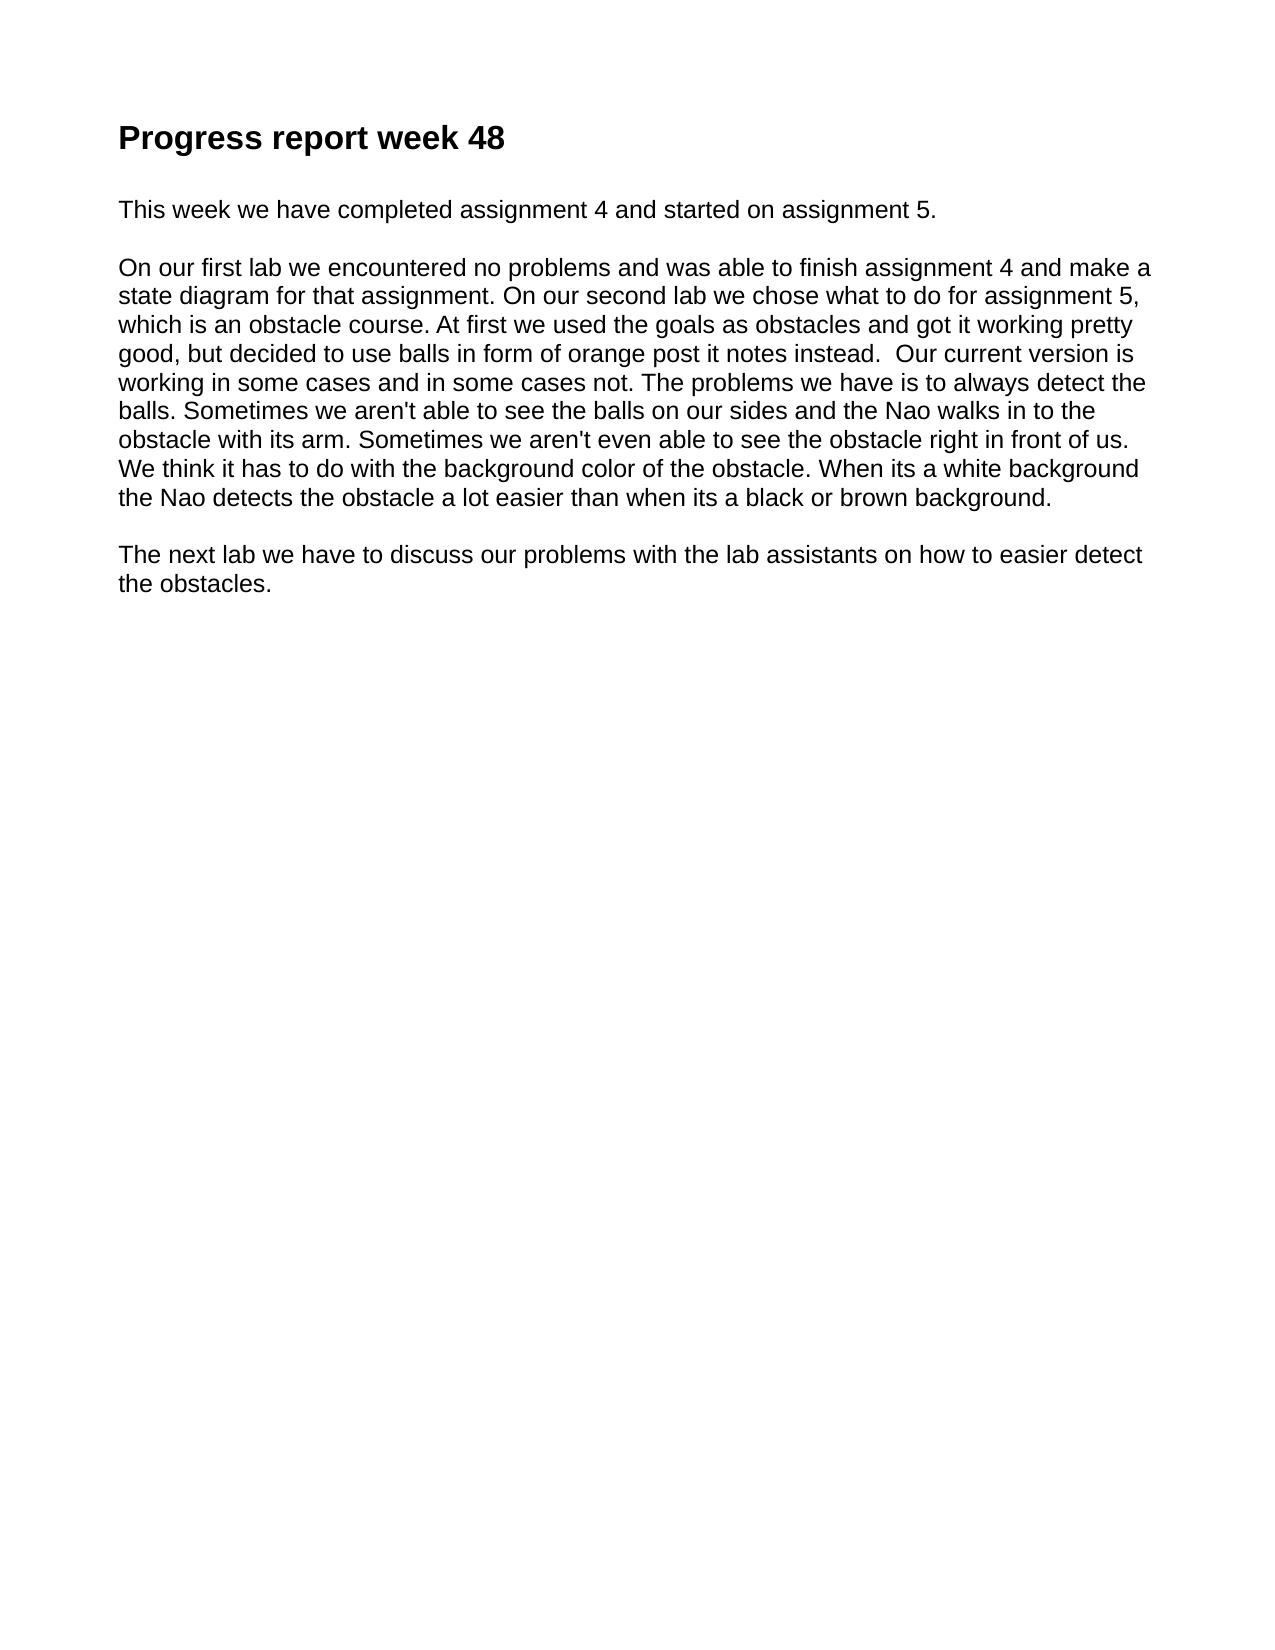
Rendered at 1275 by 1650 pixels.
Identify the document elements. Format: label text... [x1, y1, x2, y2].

text The next lab we have to discuss our problems with the lab assistants on how to easier detect the obstacles. [118, 540, 1157, 597]
text On our first lab we encountered no problems and was able to finish assignment 4 and make a state diagram for that assignment. On our second lab we chose what to do for assignment 5, which is an obstacle course. At first we used the goals as obstacles and got it working pretty good, but decided to use balls in form of orange post it notes instead. Our current version is working in some cases and in some cases not. The problems we have is to always detect the balls. Sometimes we aren't able to see the balls on our sides and the Nao walks in to the obstacle with its arm. Sometimes we aren't even able to see the obstacle right in front of us. We think it has to do with the background color of the obstacle. When its a white background the Nao detects the obstacle a lot easier than when its a black or brown background. [118, 252, 1157, 511]
text This week we have completed assignment 4 and started on assignment 5. [118, 195, 1157, 224]
text Progress report week 48 [118, 118, 1157, 157]
